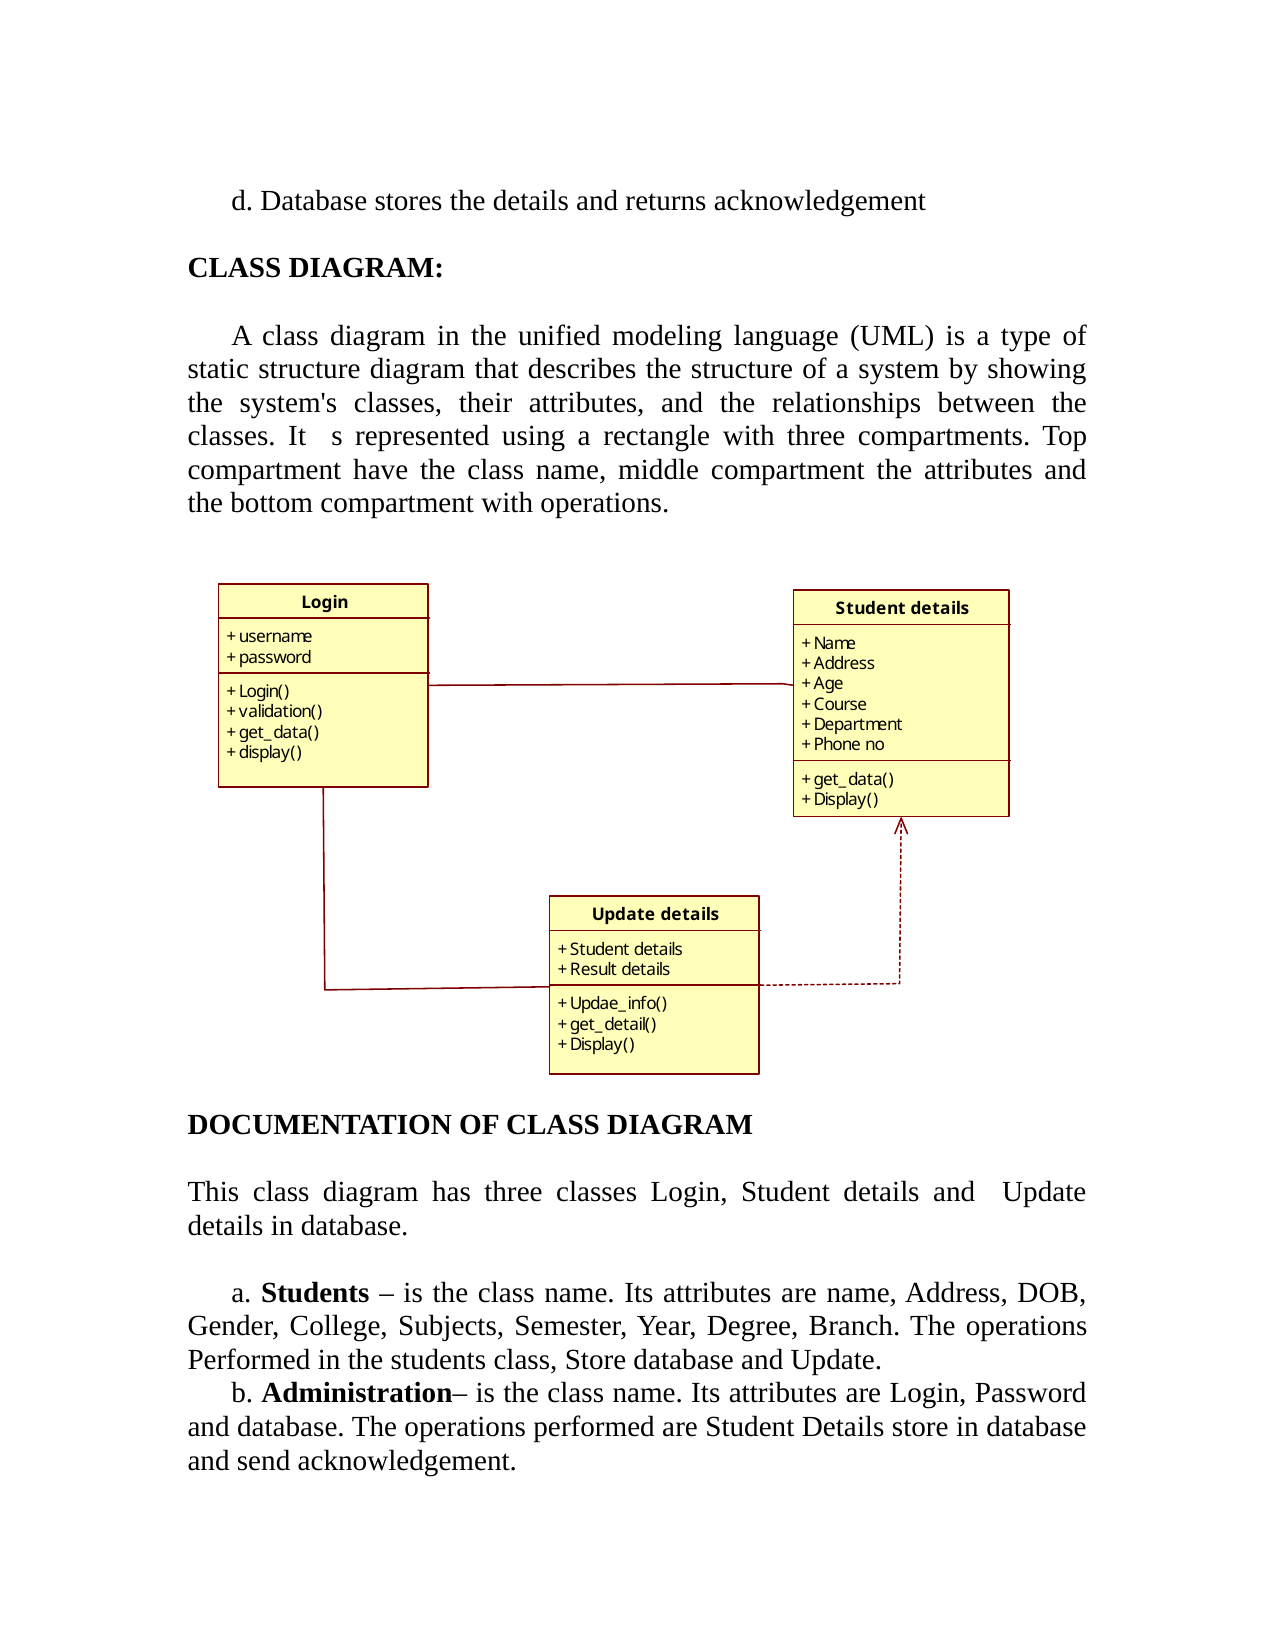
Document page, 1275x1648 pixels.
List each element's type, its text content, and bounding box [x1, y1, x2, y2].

text This class diagram has three classes Login, Student details and Update details in database. [187, 1174, 1088, 1241]
text DOCUMENTATION OF CLASS DIAGRAM [187, 1107, 1088, 1141]
text CLASS DIAGRAM: [187, 251, 1088, 284]
text d. Database stores the details and returns acknowledgement [187, 183, 1088, 217]
text b. Administration– is the class name. Its attributes are Login, Password and database. The operations performed are Student Details store in database and send acknowledgement. [187, 1376, 1088, 1476]
text a. Students – is the class name. Its attributes are name, Address, DOB, Gender, College, Subjects, Semester, Year, Degree, Branch. The operations Performed in the students class, Store database and Update. [187, 1275, 1088, 1376]
text A class diagram in the unified modeling language (UML) is a type of static structure diagram that describes the structure of a system by showing the system's classes, their attributes, and the relationships between the classes. It s represented using a rectangle with three compartments. Top compartment have the class name, middle compartment the attributes and the bottom compartment with operations. [187, 318, 1088, 519]
